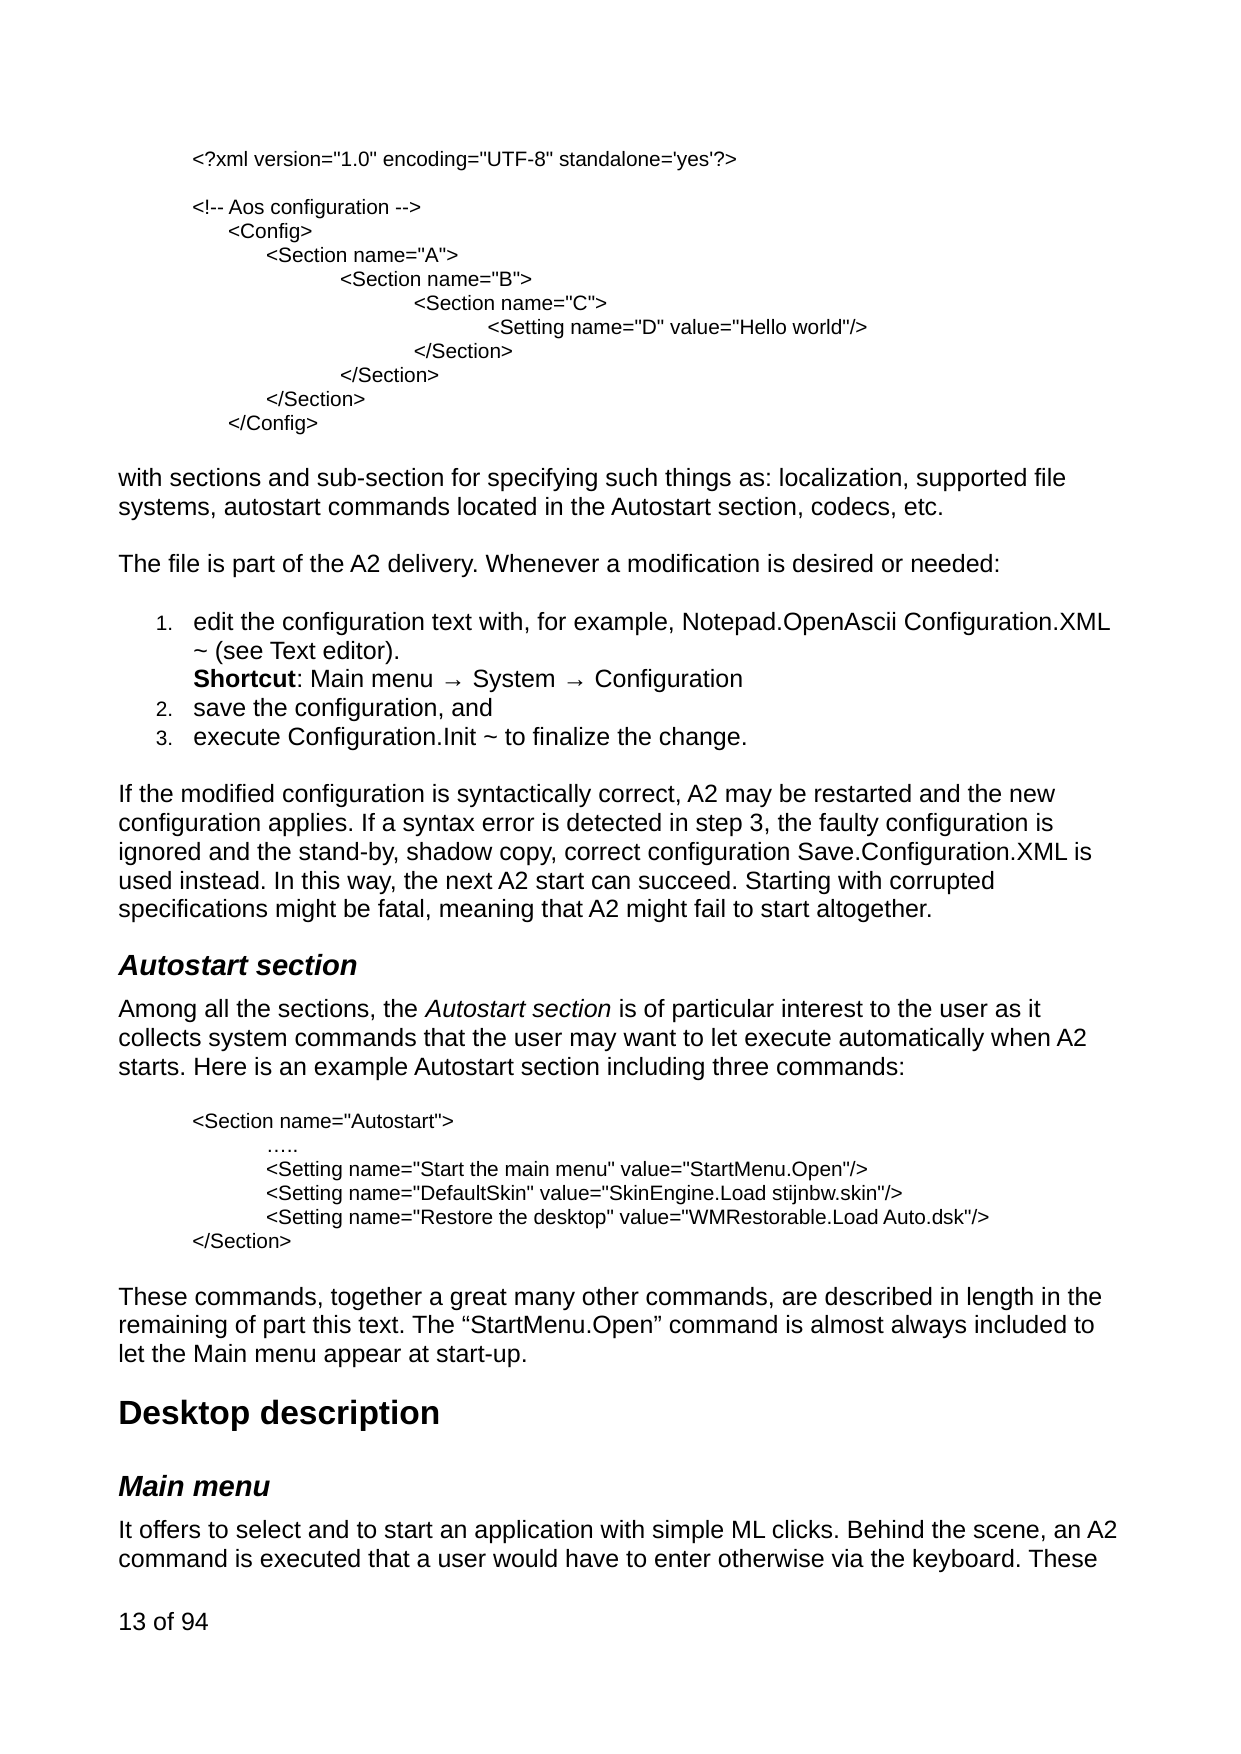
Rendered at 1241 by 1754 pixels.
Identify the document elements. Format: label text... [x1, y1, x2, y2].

text It offers to select and to start an application with simple ML clicks. Behind the scene, an A2 command is executed that a user would have to enter otherwise via the keyboard. These [118, 1515, 1122, 1573]
list save the configuration, and [156, 693, 1122, 722]
text <Section name="A"> <Section name="B"> <Section name="C"> <Setting name="D" value="Hello world"/> </Section> </Section> </Section> </Config> [192, 243, 1122, 434]
list execute Configuration.Init ~ to finalize the change. [156, 722, 1122, 751]
text If the modified configuration is syntactically correct, A2 may be restarted and the new configuration applies. If a syntax error is detected in step 3, the faulty configuration is ignored and the stand-by, shadow copy, correct configuration Save.Configuration.XML is used instead. In this way, the next A2 start can succeed. Starting with corrupted specifications might be fatal, meaning that A2 might fail to start altogether. [118, 779, 1122, 923]
list Shortcut: Main menu → System → Configuration [156, 664, 1122, 693]
text <Config> [192, 219, 1122, 243]
list edit the configuration text with, for example, Notepad.OpenAscii Configuration.XML ~ (see Text editor). [156, 607, 1122, 664]
text </Section> [118, 1229, 1122, 1282]
text These commands, together a great many other commands, are described in length in the remaining of part this text. The “StartMenu.Open” command is almost always included to let the Main menu appear at start-up. [118, 1282, 1122, 1368]
subtitle Desktop description [118, 1393, 1122, 1432]
text Among all the sections, the Autostart section is of particular interest to the user as it collects system commands that the user may want to let execute automatically when A2 starts. Here is an example Autostart section including three commands: [118, 994, 1122, 1080]
text with sections and sub-section for specifying such things as: localization, supported file systems, autostart commands located in the Autostart section, codecs, etc. [118, 463, 1122, 521]
subtitle Main menu [118, 1469, 1122, 1503]
subtitle Autostart section [118, 948, 1122, 982]
text <Section name="Autostart"> ….. <Setting name="Start the main menu" value="StartMenu.Open"/> <Setting name="DefaultSkin" value="SkinEngine.Load stijnbw.skin"/> <Setting name="Restore the desktop" value="WMRestorable.Load Auto.dsk"/> [118, 1080, 1122, 1229]
text <?xml version="1.0" encoding="UTF-8" standalone='yes'?> <!-- Aos configuration --> [192, 147, 1122, 219]
text The file is part of the A2 delivery. Whenever a modification is desired or needed: [118, 549, 1122, 578]
